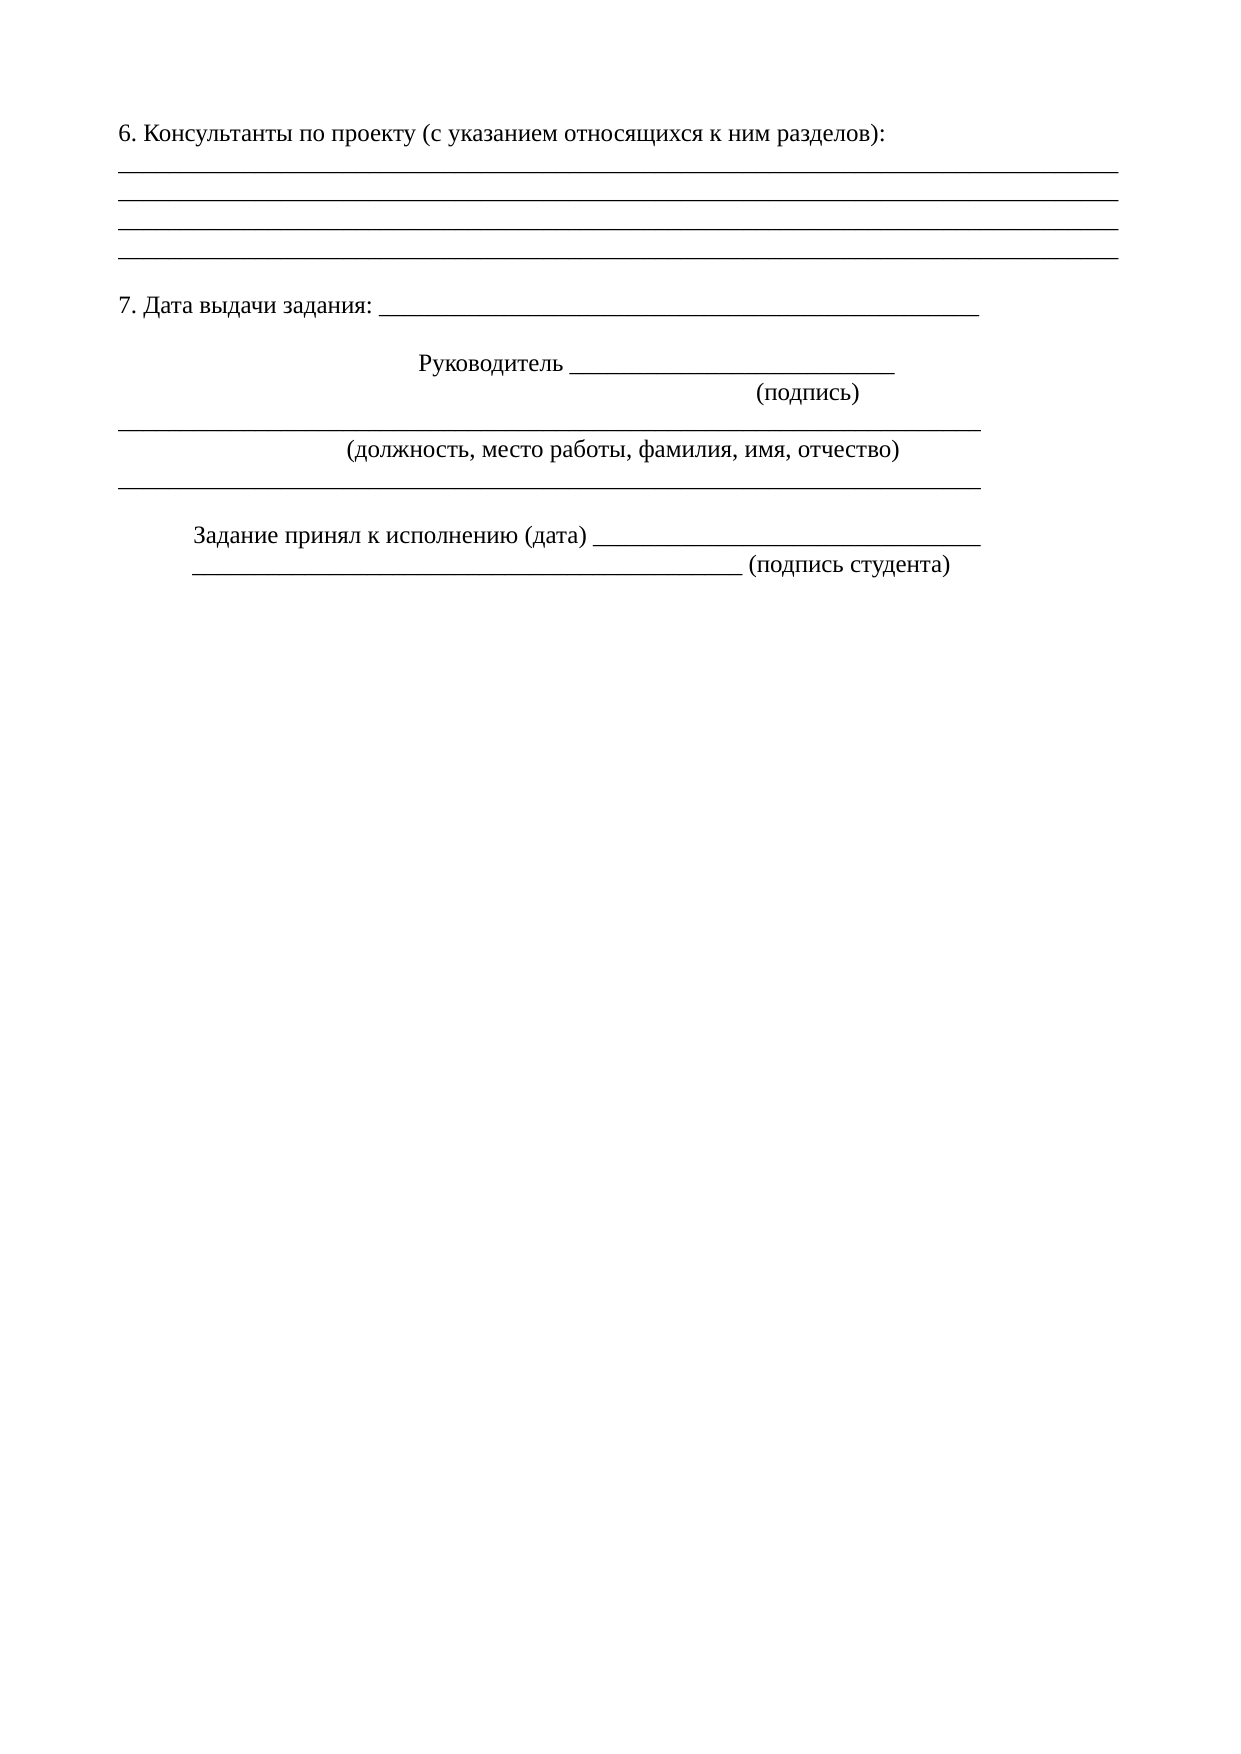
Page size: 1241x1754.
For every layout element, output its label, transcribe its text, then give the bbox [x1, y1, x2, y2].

text ____________________________________________ (подпись студента) [118, 549, 1122, 578]
text ________________________________________________________________________________ [118, 176, 1122, 204]
text Руководитель __________________________ [343, 348, 1122, 377]
text _____________________________________________________________________ [118, 463, 1122, 492]
text _____________________________________________________________________ [118, 406, 1122, 434]
text Задание принял к исполнению (дата) _______________________________ [118, 521, 1122, 549]
text ________________________________________________________________________________ [118, 204, 1122, 233]
text ________________________________________________________________________________ [118, 147, 1122, 176]
text (должность, место работы, фамилия, имя, отчество) [118, 434, 1122, 463]
text (подпись) [418, 377, 1122, 406]
text 6. Консультанты по проекту (с указанием относящихся к ним разделов): [118, 118, 1122, 147]
text 7. Дата выдачи задания: ________________________________________________ [118, 291, 1122, 319]
text ________________________________________________________________________________ [118, 233, 1122, 262]
